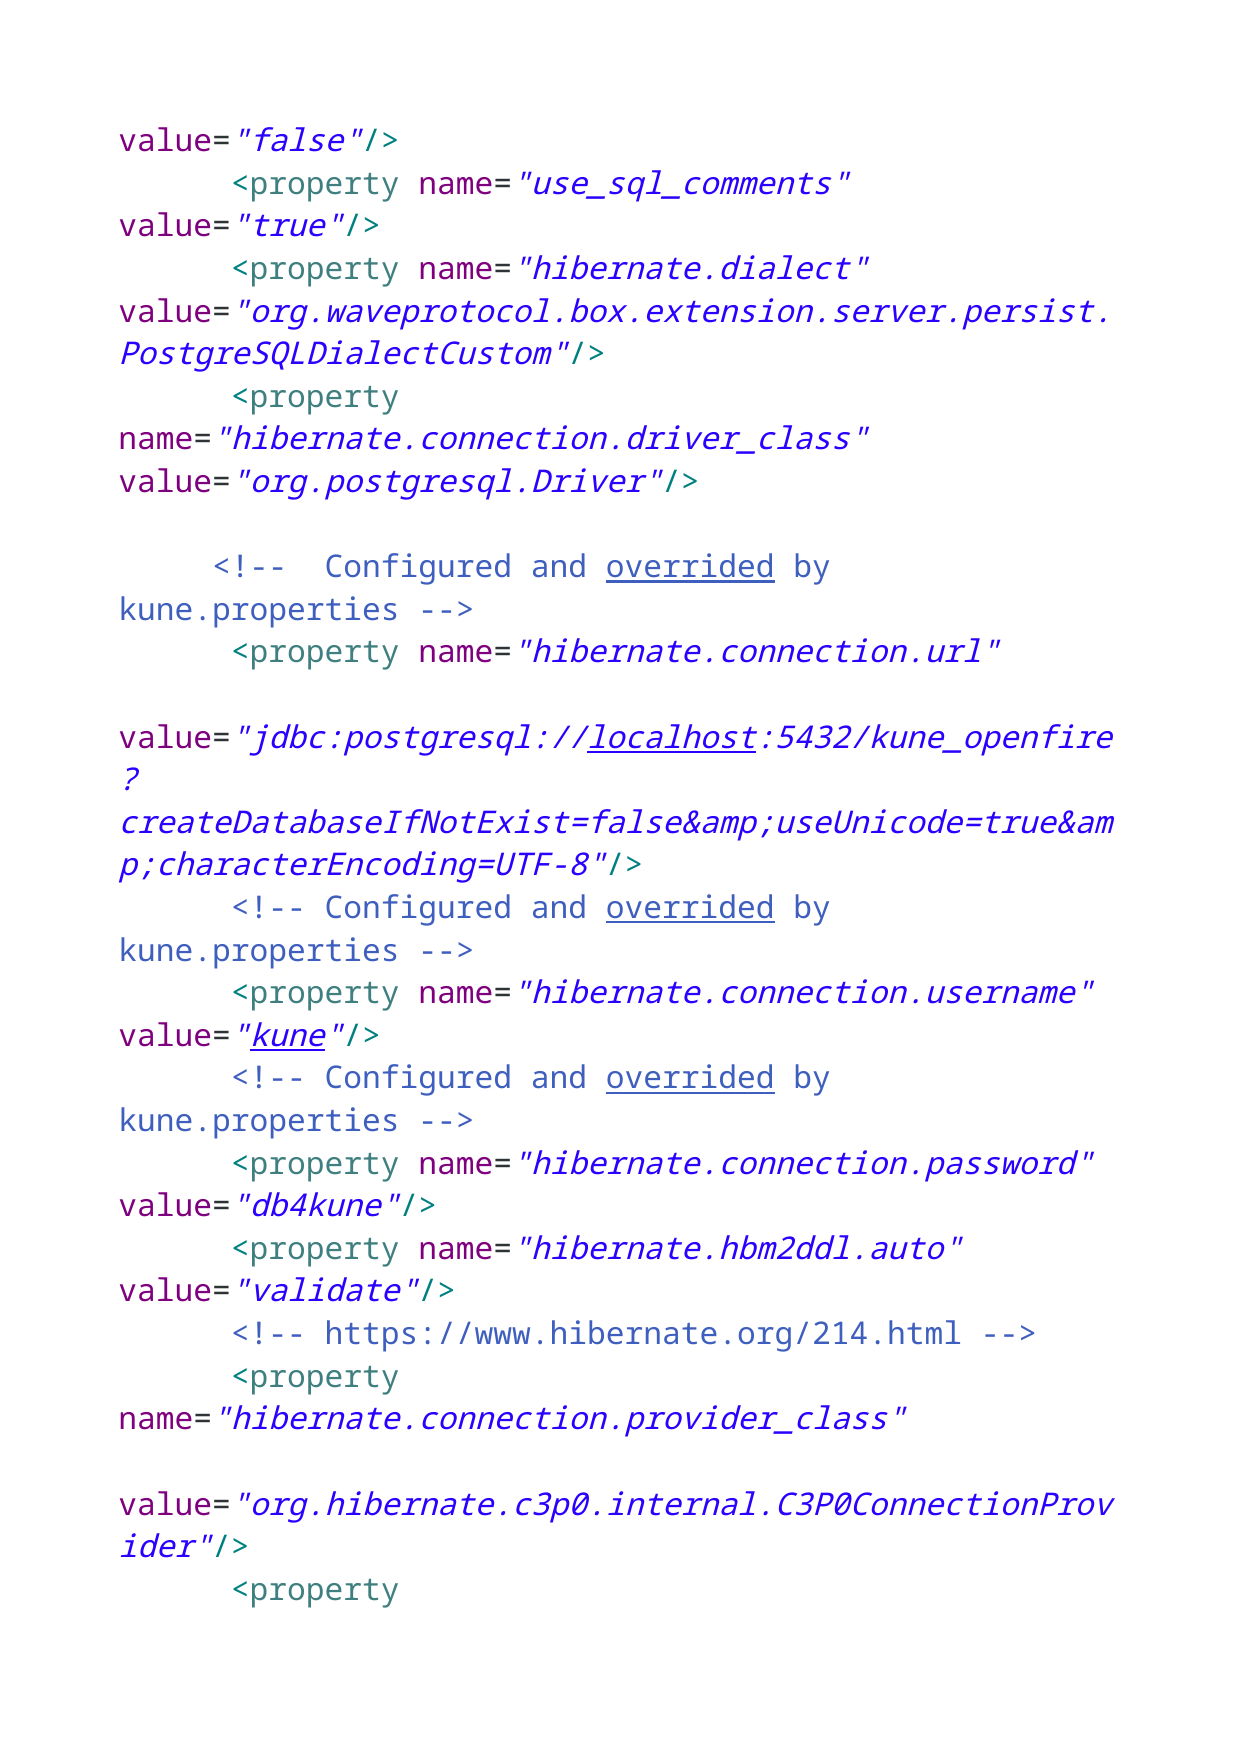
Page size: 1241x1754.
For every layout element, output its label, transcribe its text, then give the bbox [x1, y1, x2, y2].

text value="org.hibernate.c3p0.internal.C3P0ConnectionProvider"/> [118, 1439, 1122, 1567]
text <property name="hibernate.connection.url" [118, 629, 1122, 672]
text <property [118, 1567, 1122, 1609]
text <!-- Configured and overrided by kune.properties --> [118, 544, 1122, 629]
text value="jdbc:postgresql://localhost:5432/kune_openfire?createDatabaseIfNotExist=false&amp;useUnicode=true&amp;characterEncoding=UTF-8"/> [118, 672, 1122, 885]
text <!-- Configured and overrided by kune.properties --> [118, 885, 1122, 970]
text <property name="hibernate.dialect" value="org.waveprotocol.box.extension.server.persist.PostgreSQLDialectCustom"/> [118, 246, 1122, 374]
text <property name="hibernate.connection.username" value="kune"/> [118, 970, 1122, 1055]
text <!-- Configured and overrided by kune.properties --> [118, 1055, 1122, 1141]
text <property name="use_sql_comments" value="true"/> [118, 161, 1122, 246]
text <property name="hibernate.hbm2ddl.auto" value="validate"/> [118, 1226, 1122, 1311]
text <property name="hibernate.connection.password" value="db4kune"/> [118, 1141, 1122, 1226]
text <!-- https://www.hibernate.org/214.html --> [118, 1311, 1122, 1354]
text <property name="hibernate.connection.provider_class" [118, 1354, 1122, 1439]
text <property name="hibernate.connection.driver_class" value="org.postgresql.Driver"/> [118, 374, 1122, 502]
text value="false"/> [118, 118, 1122, 161]
